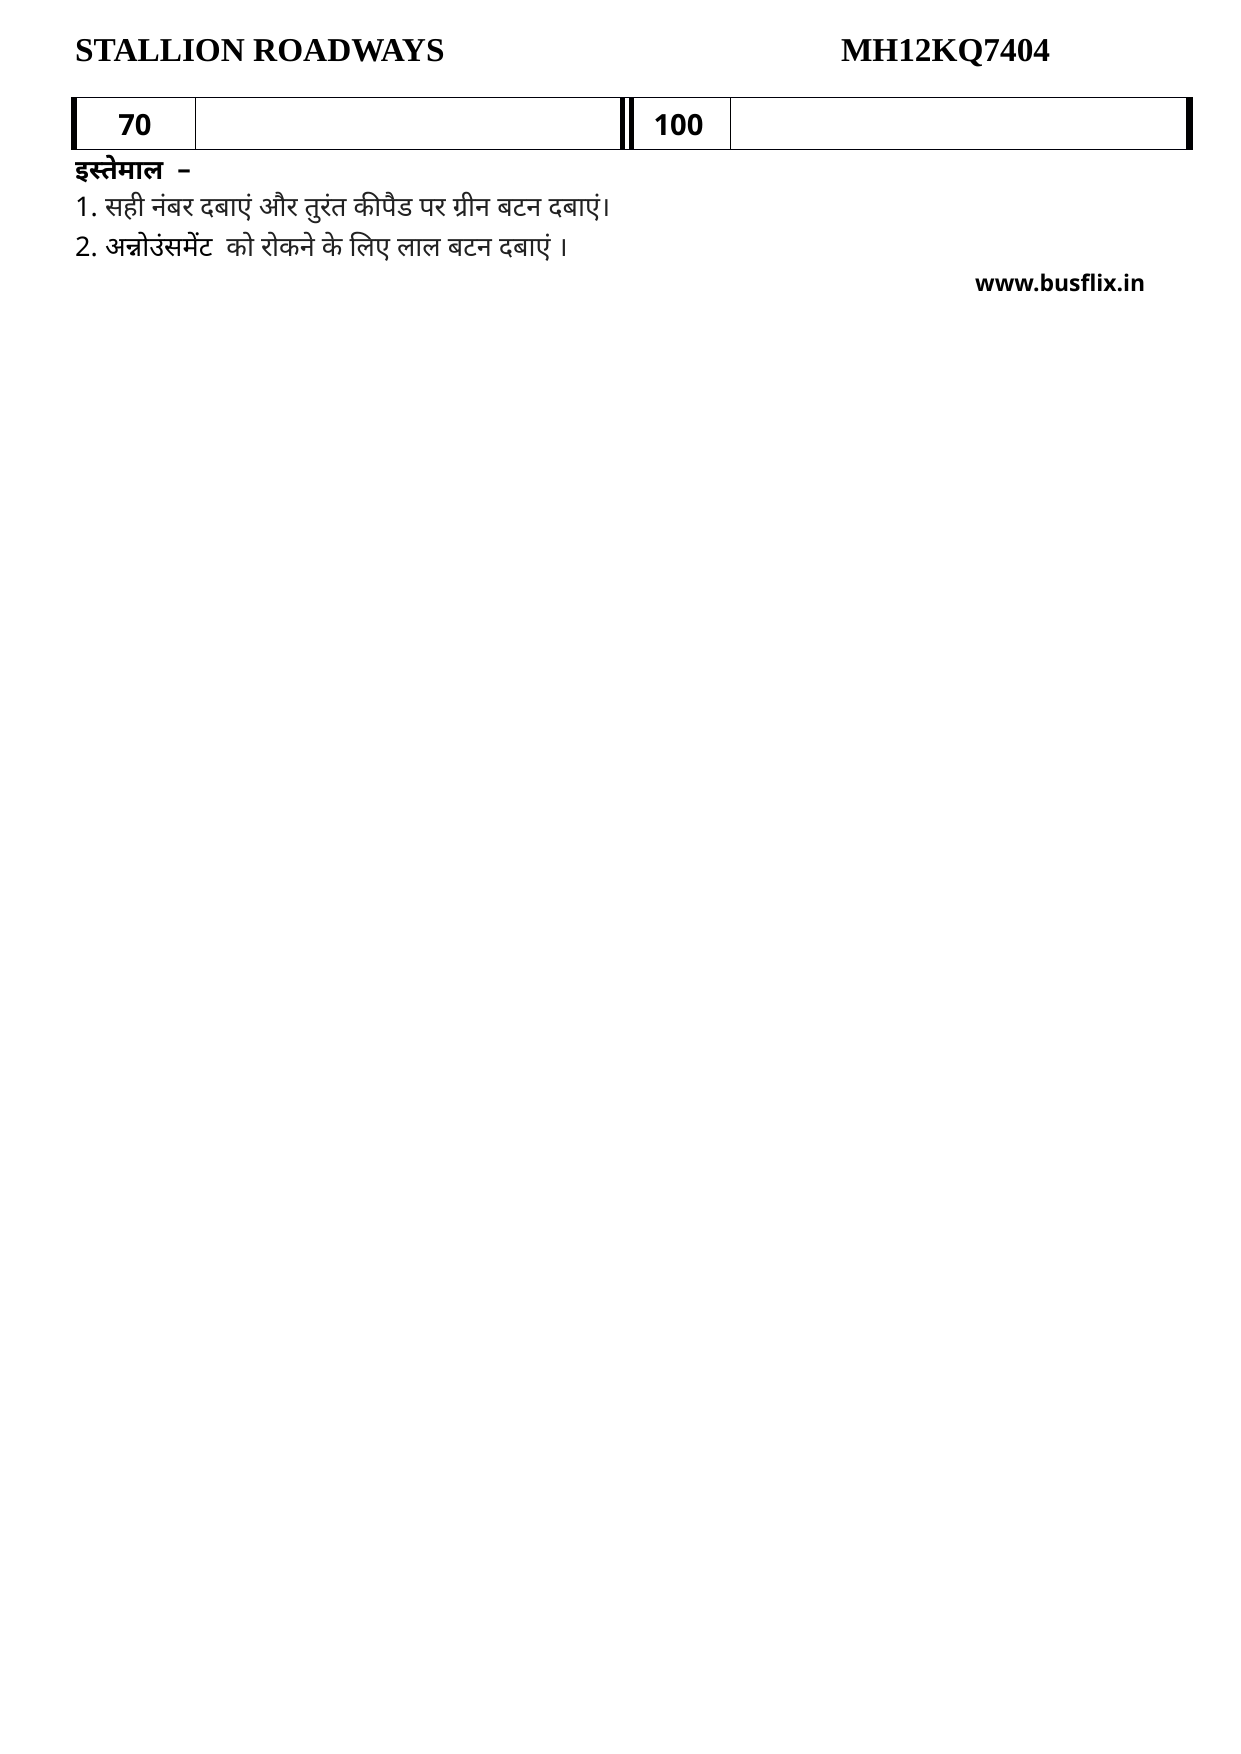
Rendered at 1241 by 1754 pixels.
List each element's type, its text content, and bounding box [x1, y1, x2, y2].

table_cell 100 [634, 98, 730, 149]
table_cell 70 [77, 98, 195, 149]
text इस्तेमाल – [75, 150, 1165, 187]
text 1. सही नंबर दबाएं और तुरंत कीपैड पर ग्रीन बटन दबाएं। [75, 187, 1165, 227]
text www.busflix.in [75, 267, 1165, 298]
text 2. अन्नोउंसमेंट को रोकने के लिए लाल बटन दबाएं । [75, 227, 1165, 267]
table_cell [731, 98, 1186, 149]
table_cell [196, 98, 620, 149]
